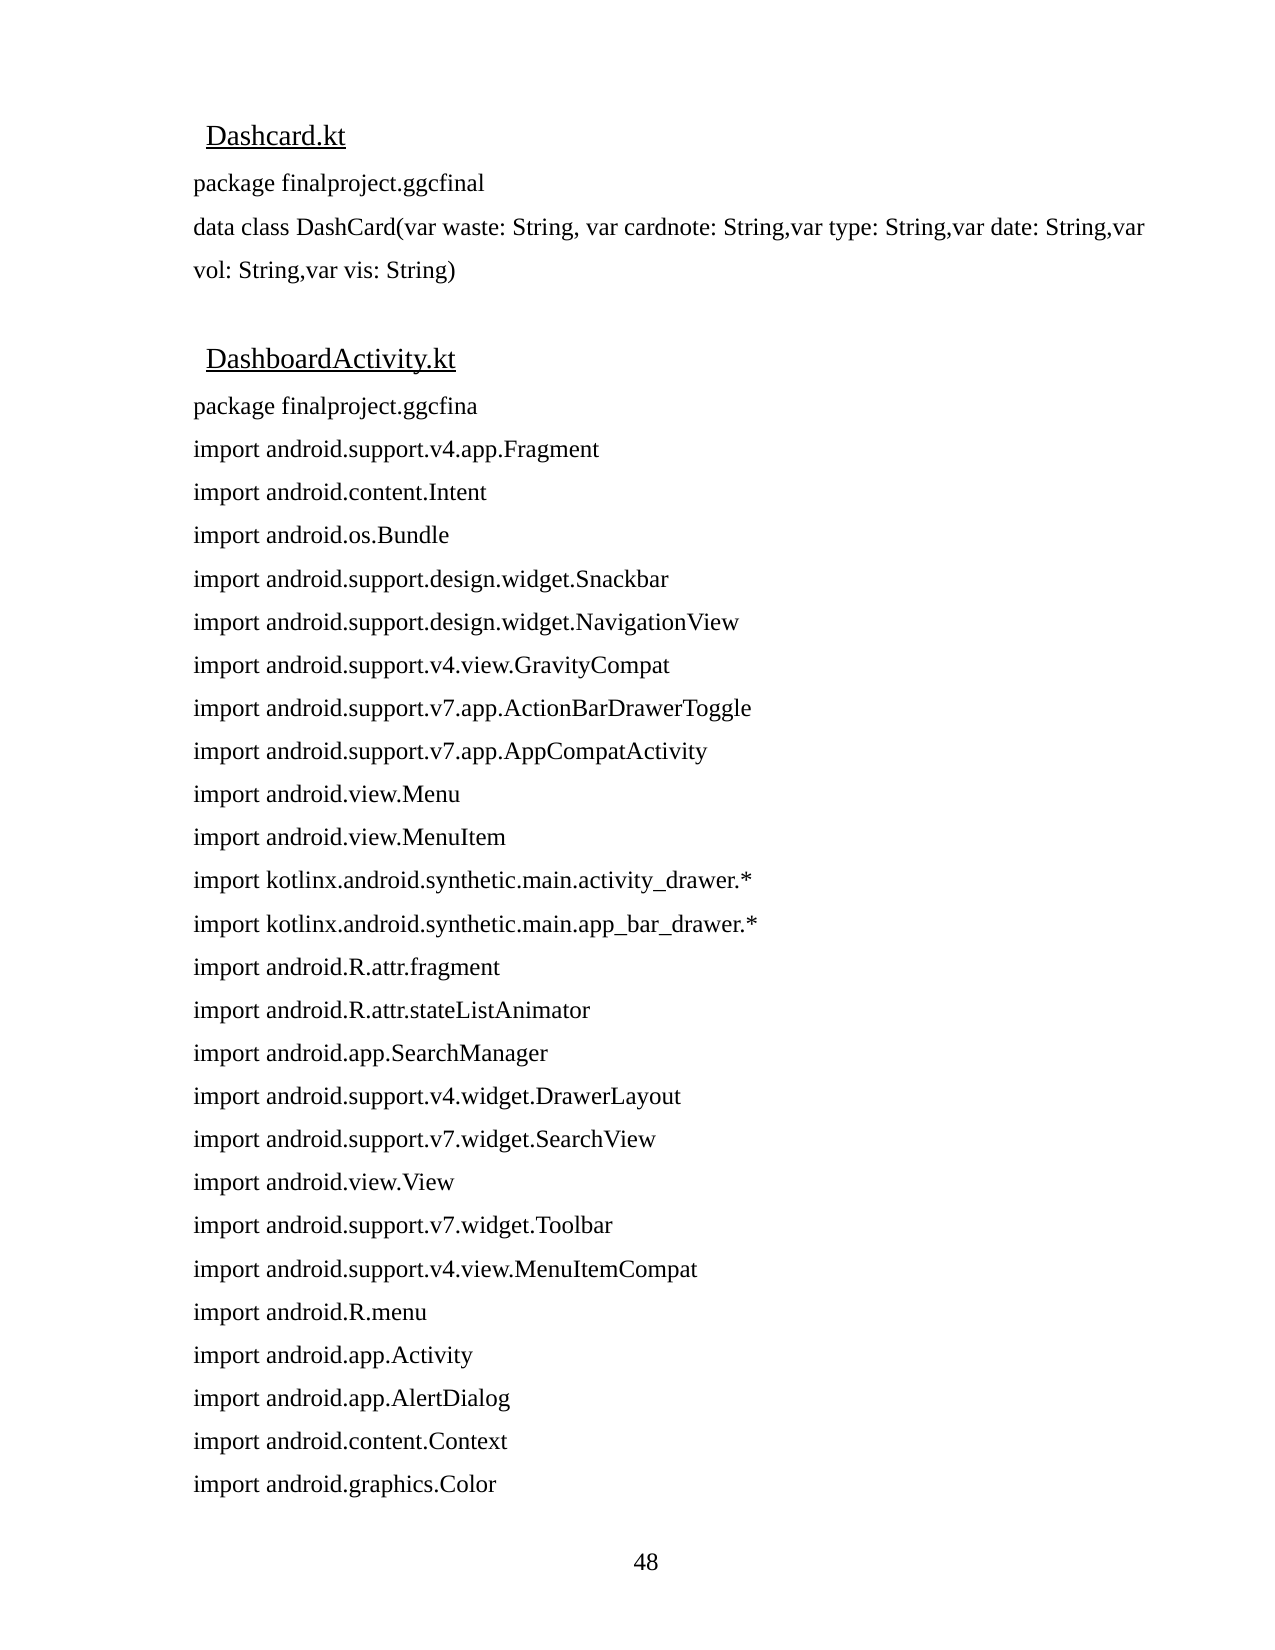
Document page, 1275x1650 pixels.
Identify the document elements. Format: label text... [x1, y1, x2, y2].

text import android.app.SearchManager [193, 1038, 1157, 1067]
text import android.R.attr.fragment [193, 952, 1157, 981]
text import kotlinx.android.synthetic.main.activity_drawer.* [193, 866, 1157, 894]
text import android.support.v7.app.ActionBarDrawerToggle [193, 693, 1157, 722]
text import android.support.v4.app.Fragment [193, 434, 1157, 463]
text import android.content.Intent [193, 477, 1157, 506]
text import android.support.v7.widget.Toolbar [193, 1211, 1157, 1239]
text import android.view.View [193, 1167, 1157, 1196]
text import android.support.design.widget.Snackbar [193, 564, 1157, 592]
text DashboardActivity.kt [118, 341, 1157, 374]
text import android.app.AlertDialog [193, 1383, 1157, 1412]
text data class DashCard(var waste: String, var cardnote: String,var type: String,var date: String,var vol: String,var vis: String) [193, 212, 1157, 283]
text import android.app.Activity [193, 1340, 1157, 1369]
text import android.view.Menu [193, 779, 1157, 808]
text import android.support.v7.app.AppCompatActivity [193, 736, 1157, 765]
text import android.support.v7.widget.SearchView [193, 1124, 1157, 1153]
text package finalproject.ggcfina [193, 391, 1157, 420]
text package finalproject.ggcfinal [193, 168, 1157, 197]
text import android.graphics.Color [193, 1469, 1157, 1498]
text import android.R.menu [193, 1297, 1157, 1326]
text import android.support.v4.view.MenuItemCompat [193, 1254, 1157, 1282]
text Dashcard.kt [118, 118, 1157, 152]
text import android.support.v4.widget.DrawerLayout [193, 1081, 1157, 1110]
text import android.support.design.widget.NavigationView [193, 607, 1157, 636]
text import kotlinx.android.synthetic.main.app_bar_drawer.* [193, 909, 1157, 937]
text import android.R.attr.stateListAnimator [193, 995, 1157, 1024]
text import android.os.Bundle [193, 521, 1157, 549]
text import android.content.Context [193, 1426, 1157, 1455]
text import android.support.v4.view.GravityCompat [193, 650, 1157, 679]
text import android.view.MenuItem [193, 822, 1157, 851]
